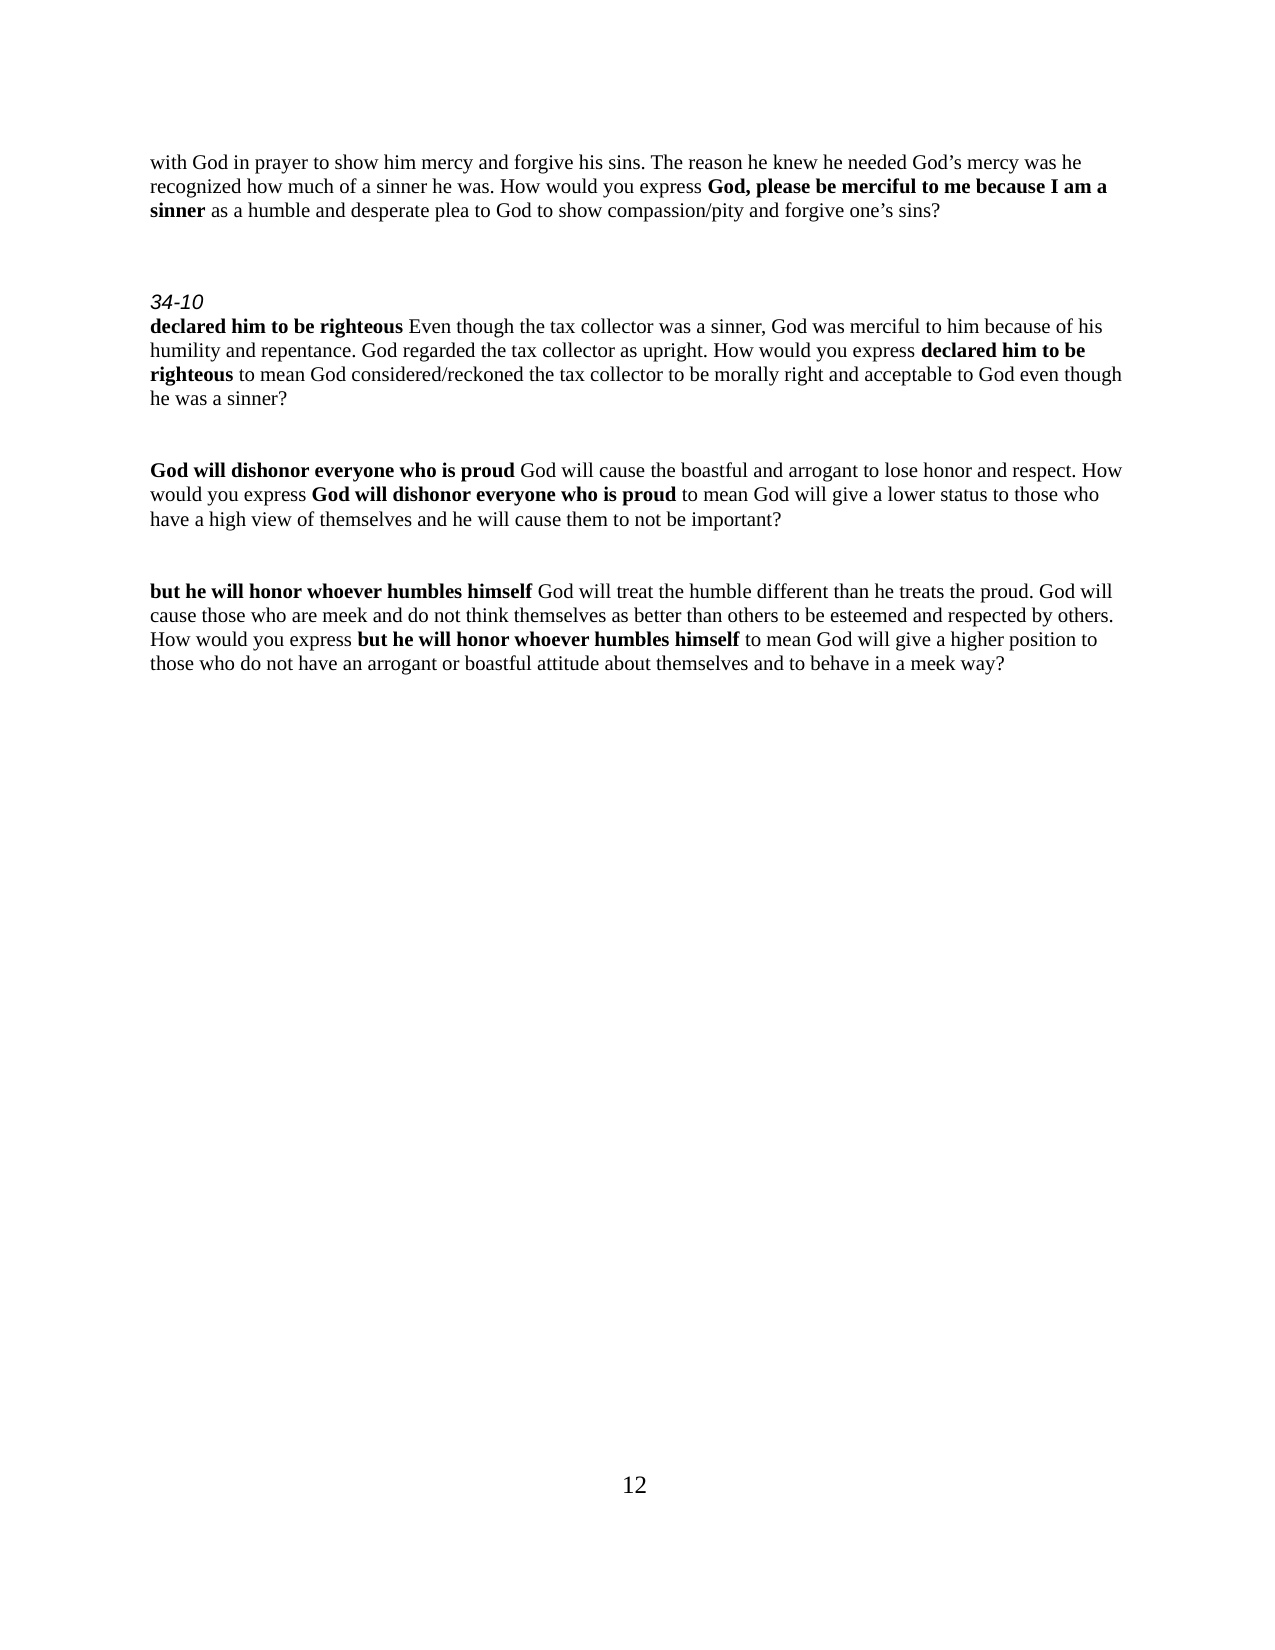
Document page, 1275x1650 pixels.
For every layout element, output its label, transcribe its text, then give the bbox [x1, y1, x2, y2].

text God will dishonor everyone who is proud God will cause the boastful and arrogant to lose honor and respect. How would you express God will dishonor everyone who is proud to mean God will give a lower status to those who have a high view of themselves and he will cause them to not be important? [150, 458, 1125, 531]
subtitle 34-10 [150, 290, 1125, 314]
text with God in prayer to show him mercy and forgive his sins. The reason he knew he needed God’s mercy was he recognized how much of a sinner he was. How would you express God, please be merciful to me because I am a sinner as a humble and desperate plea to God to show compassion/pity and forgive one’s sins? [150, 150, 1125, 222]
text declared him to be righteous Even though the tax collector was a sinner, God was merciful to him because of his humility and repentance. God regarded the tax collector as upright. How would you express declared him to be righteous to mean God considered/reckoned the tax collector to be morally right and acceptable to God even though he was a sinner? [150, 314, 1125, 410]
text but he will honor whoever humbles himself God will treat the humble different than he treats the proud. God will cause those who are meek and do not think themselves as better than others to be esteemed and respected by others. How would you express but he will honor whoever humbles himself to mean God will give a higher position to those who do not have an arrogant or boastful attitude about themselves and to behave in a meek way? [150, 579, 1125, 675]
